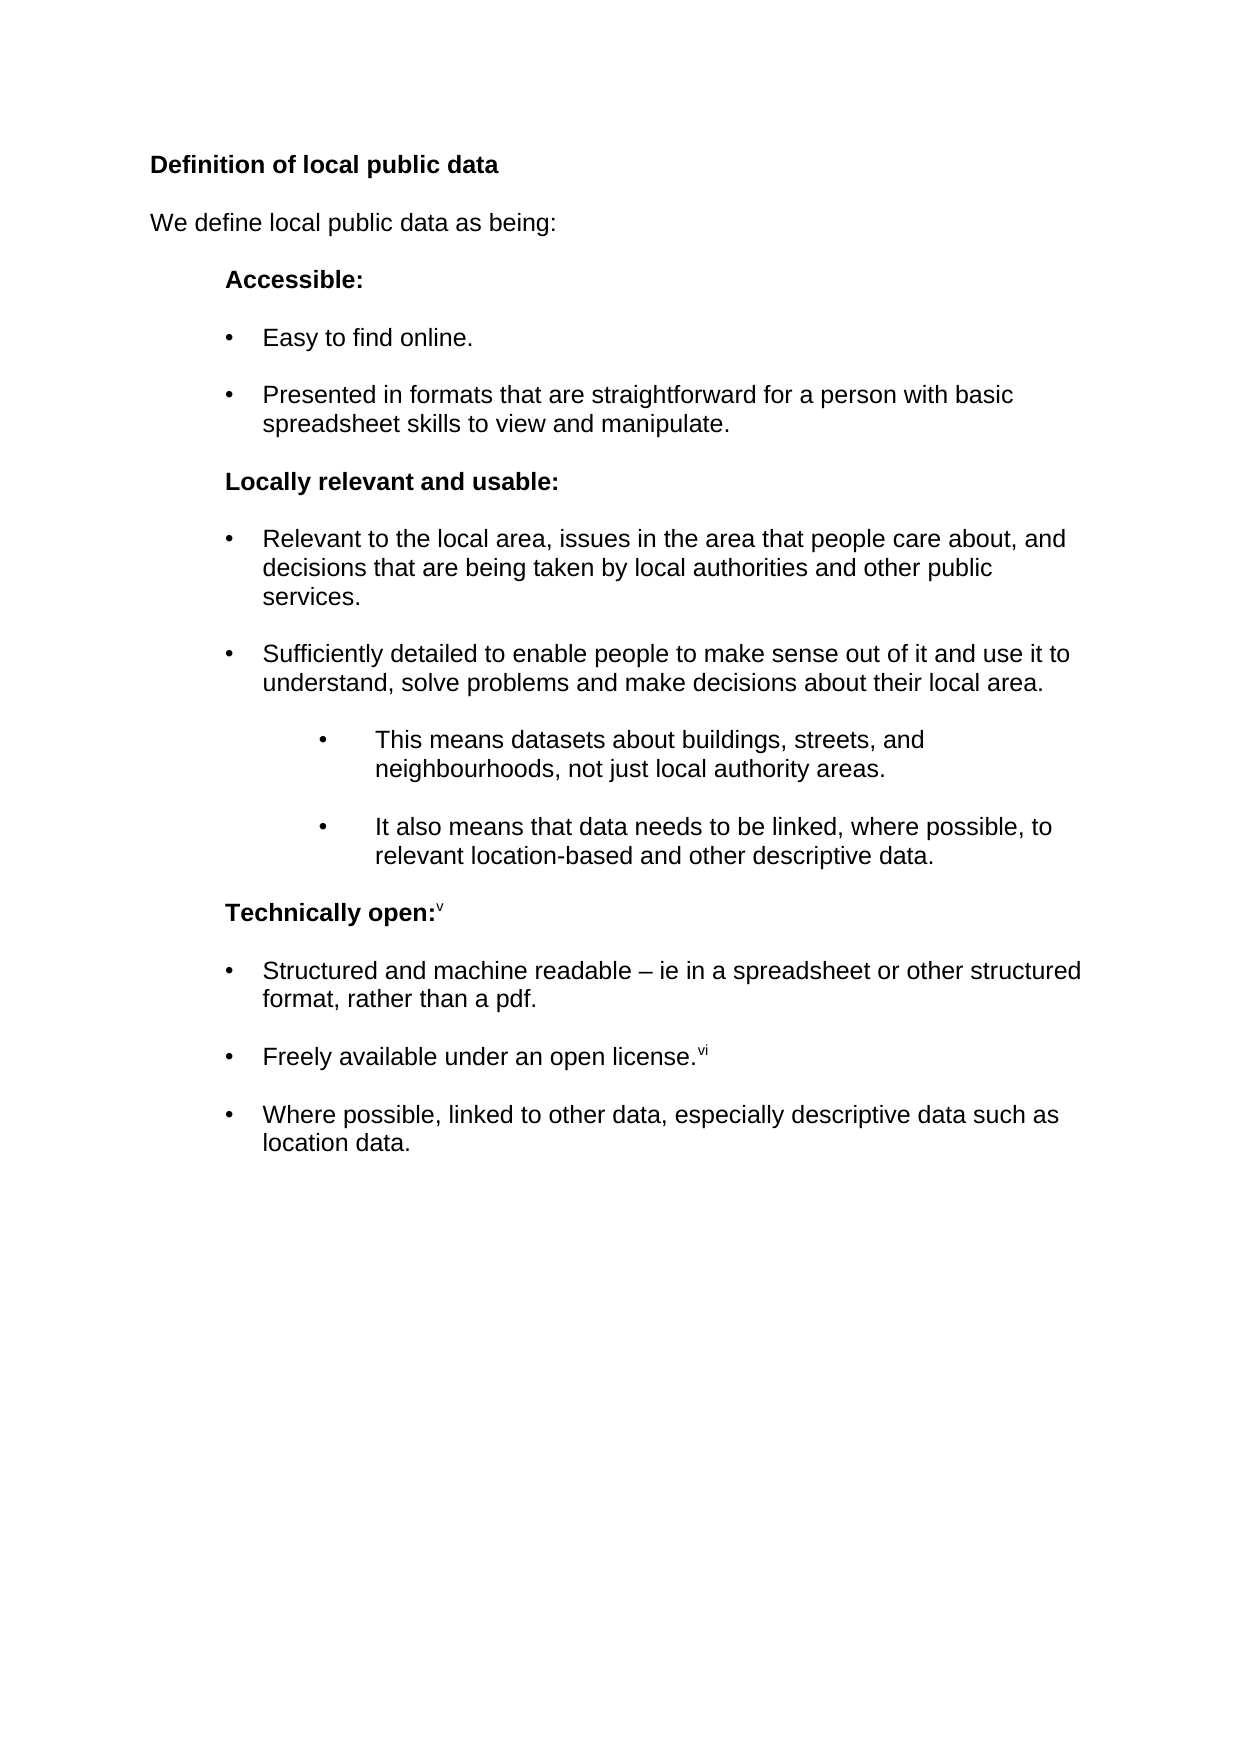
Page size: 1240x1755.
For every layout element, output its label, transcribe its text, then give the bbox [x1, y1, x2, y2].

list Sufficiently detailed to enable people to make sense out of it and use it to understand, solve problems and make decisions about their local area. [225, 639, 1089, 697]
text Technically open: [150, 898, 1089, 927]
list Structured and machine readable – ie in a spreadsheet or other structured format, rather than a pdf. [225, 956, 1089, 1013]
list Presented in formats that are straightforward for a person with basic spreadsheet skills to view and manipulate. [225, 380, 1089, 438]
list Relevant to the local area, issues in the area that people care about, and decisions that are being taken by local authorities and other public services. [225, 524, 1089, 610]
list This means datasets about buildings, streets, and neighbourhoods, not just local authority areas. [319, 725, 1089, 783]
text Locally relevant and usable: [225, 466, 1089, 495]
text Definition of local public data [150, 150, 1089, 179]
list Freely available under an open license. [225, 1042, 1089, 1071]
text Accessible: [150, 265, 1089, 294]
list Easy to find online. [225, 322, 1089, 351]
list It also means that data needs to be linked, where possible, to relevant location-based and other descriptive data. [319, 812, 1089, 869]
list Where possible, linked to other data, especially descriptive data such as location data. [225, 1099, 1089, 1157]
text We define local public data as being: [150, 207, 1089, 236]
